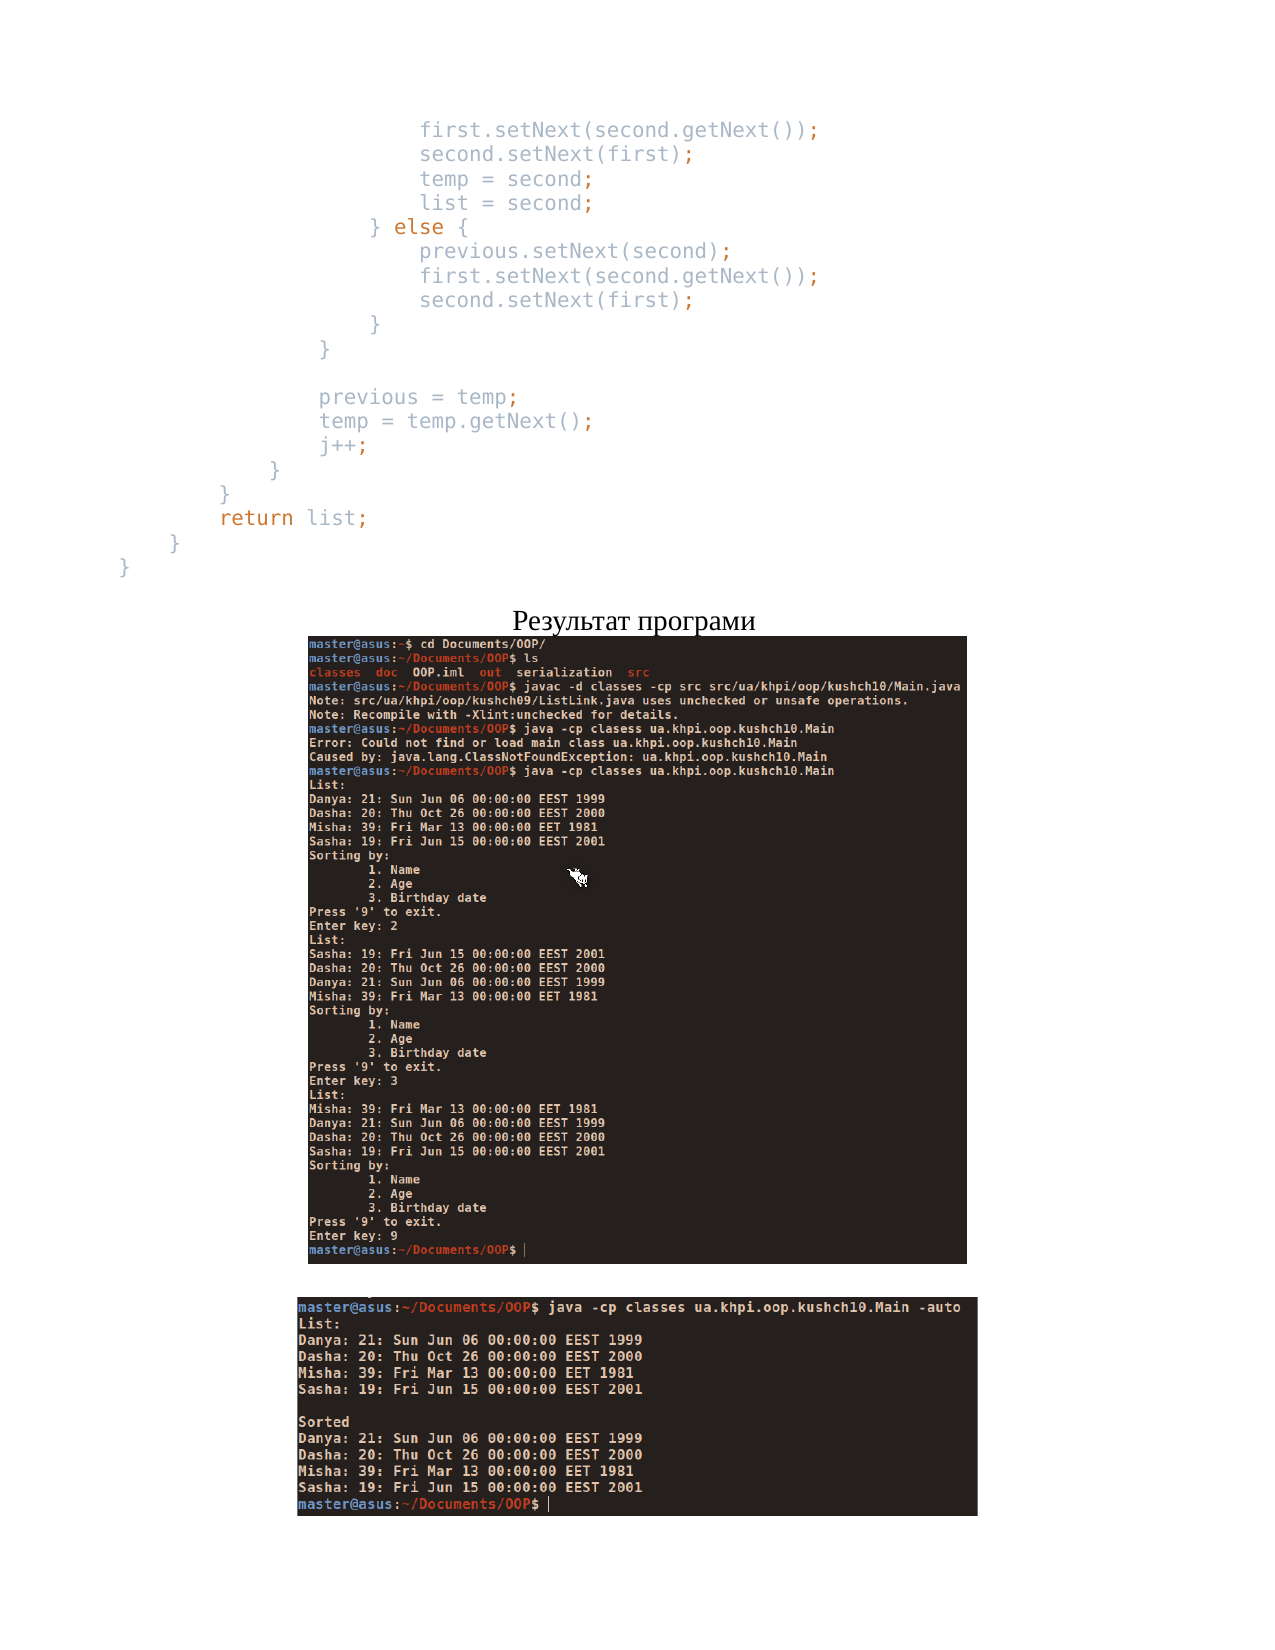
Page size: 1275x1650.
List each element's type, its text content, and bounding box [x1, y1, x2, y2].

picture [297, 1297, 978, 1516]
text first.setNext(second.getNext()); second.setNext(first); temp = second; list = second; } else { previous.setNext(second); first.setNext(second.getNext()); second.setNext(first); } } previous = temp; temp = temp.getNext(); j++; } } return list; } } [118, 118, 1157, 603]
text Результат програми [118, 603, 1157, 637]
picture [308, 636, 967, 1264]
